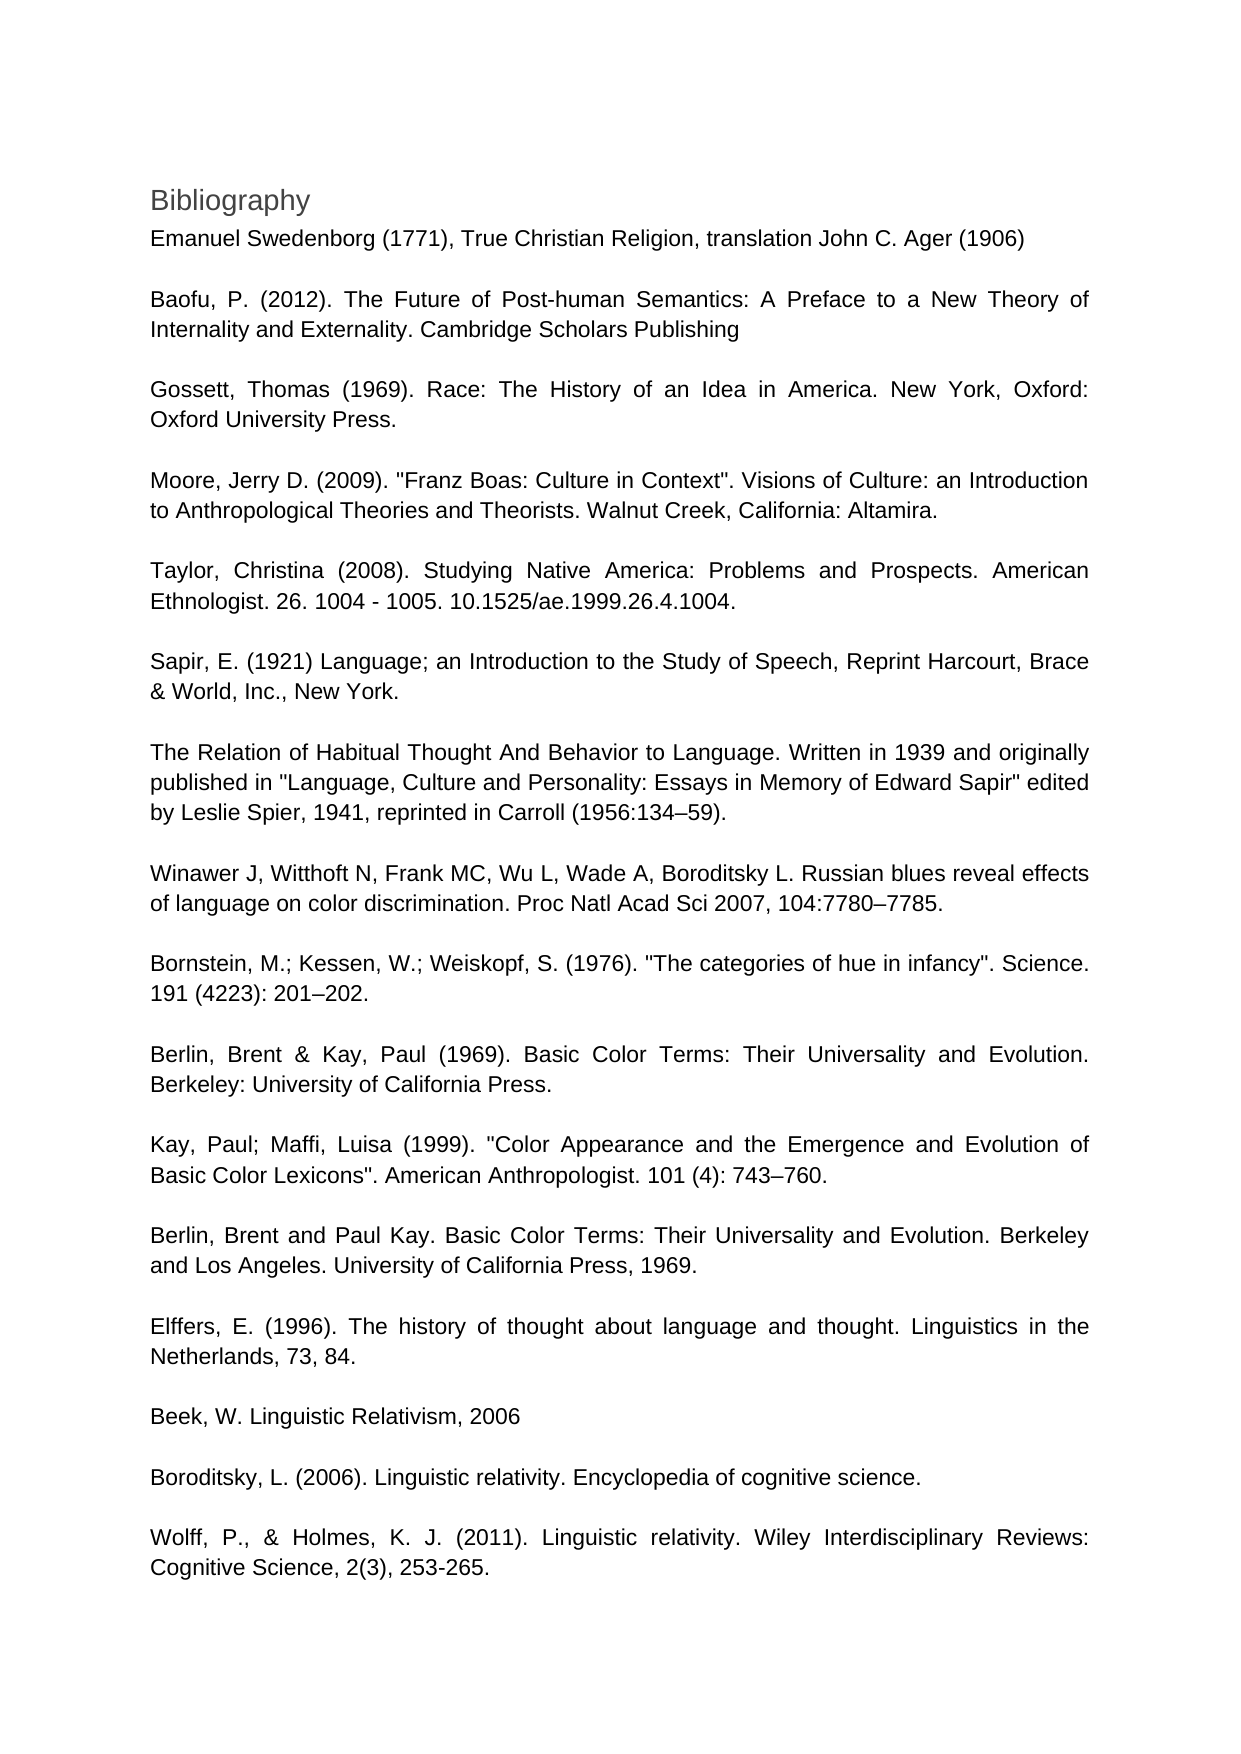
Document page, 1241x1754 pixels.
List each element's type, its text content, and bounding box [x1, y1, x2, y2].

text Emanuel Swedenborg (1771), True Christian Religion, translation John C. Ager (1906) [150, 225, 1090, 252]
text Taylor, Christina (2008). Studying Native America: Problems and Prospects. American Ethnologist. 26. 1004 - 1005. 10.1525/ae.1999.26.4.1004. [150, 557, 1090, 614]
text Berlin, Brent & Kay, Paul (1969). Basic Color Terms: Their Universality and Evolution. Berkeley: University of California Press. [150, 1041, 1090, 1097]
subtitle Bibliography [150, 183, 1090, 217]
text Beek, W. Linguistic Relativism, 2006 [150, 1403, 1090, 1430]
text The Relation of Habitual Thought And Behavior to Language. Written in 1939 and originally published in "Language, Culture and Personality: Essays in Memory of Edward Sapir" edited by Leslie Spier, 1941, reprinted in Carroll (1956:134–59). [150, 739, 1090, 826]
text Baofu, P. (2012). The Future of Post-human Semantics: A Preface to a New Theory of Internality and Externality. Cambridge Scholars Publishing [150, 286, 1090, 342]
text Elffers, E. (1996). The history of thought about language and thought. Linguistics in the Netherlands, 73, 84. [150, 1313, 1090, 1369]
text Kay, Paul; Maffi, Luisa (1999). "Color Appearance and the Emergence and Evolution of Basic Color Lexicons". American Anthropologist. 101 (4): 743–760. [150, 1131, 1090, 1188]
text Berlin, Brent and Paul Kay. Basic Color Terms: Their Universality and Evolution. Berkeley and Los Angeles. University of California Press, 1969. [150, 1222, 1090, 1279]
text Winawer J, Witthoft N, Frank MC, Wu L, Wade A, Boroditsky L. Russian blues reveal effects of language on color discrimination. Proc Natl Acad Sci 2007, 104:7780–7785. [150, 859, 1090, 916]
text Boroditsky, L. (2006). Linguistic relativity. Encyclopedia of cognitive science. [150, 1464, 1090, 1490]
text Wolff, P., & Holmes, K. J. (2011). Linguistic relativity. Wiley Interdisciplinary Reviews: Cognitive Science, 2(3), 253-265. [150, 1524, 1090, 1581]
text Bornstein, M.; Kessen, W.; Weiskopf, S. (1976). "The categories of hue in infancy". Science. 191 (4223): 201–202. [150, 950, 1090, 1007]
text Sapir, E. (1921) Language; an Introduction to the Study of Speech, Reprint Harcourt, Brace & World, Inc., New York. [150, 648, 1090, 705]
text Moore, Jerry D. (2009). "Franz Boas: Culture in Context". Visions of Culture: an Introduction to Anthropological Theories and Theorists. Walnut Creek, California: Altamira. [150, 467, 1090, 523]
text Gossett, Thomas (1969). Race: The History of an Idea in America. New York, Oxford: Oxford University Press. [150, 376, 1090, 433]
